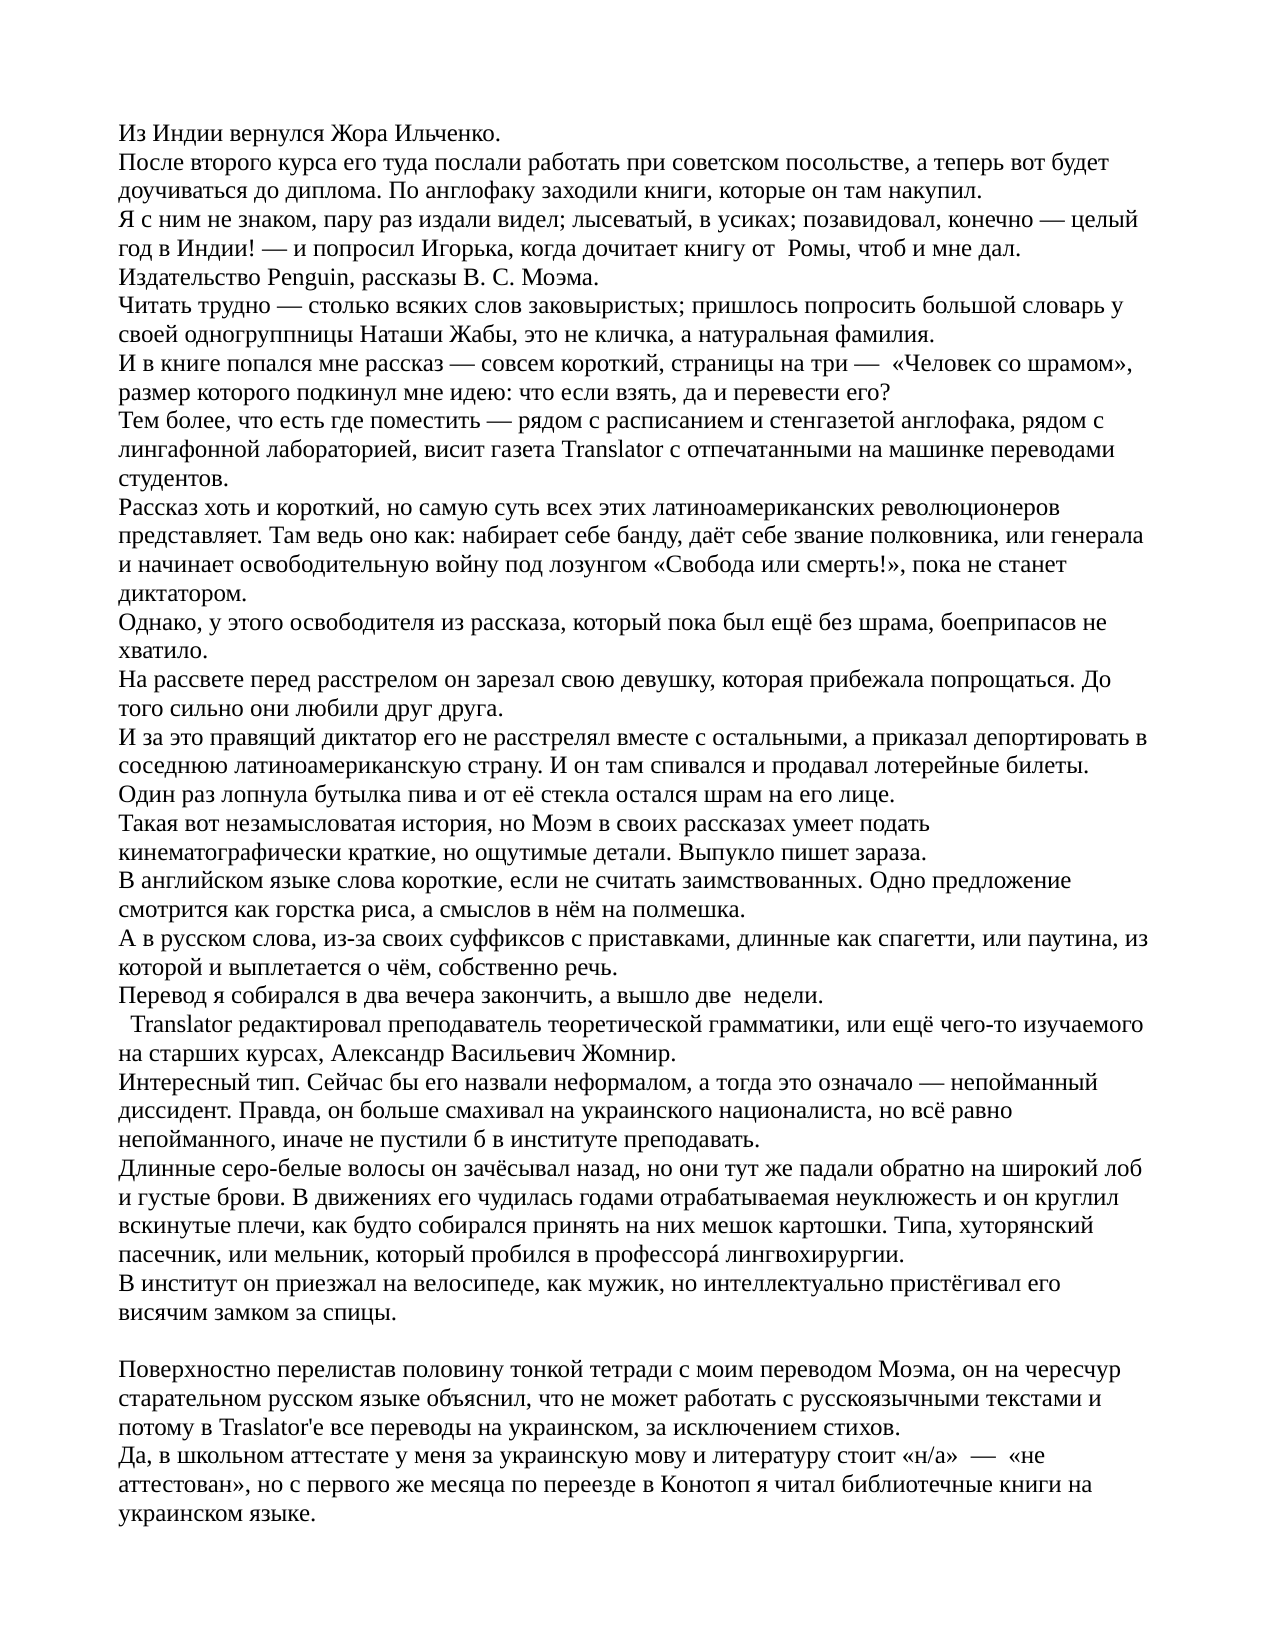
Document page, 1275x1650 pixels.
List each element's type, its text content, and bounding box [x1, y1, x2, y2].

text В английском языке слова короткие, если не считать заимствованных. Одно предложение смотрится как горстка риса, а смыслов в нём на полмешка. [118, 866, 1157, 923]
text После второго курса его туда послали работать при советском посольстве, а теперь вот будет доучиваться до диплома. По англофаку заходили книги, которые он там накупил. [118, 147, 1157, 204]
text В институт он приезжал на велосипеде, как мужик, но интеллектуально пристёгивал его висячим замком за спицы. [118, 1268, 1157, 1326]
text Рассказ хоть и короткий, но самую суть всех этих латиноамериканских революционеров представляет. Там ведь оно как: набирает себе банду, даёт себе звание полковника, или генерала и начинает освободительную войну под лозунгом «Свобода или смерть!», пока не станет диктатором. [118, 492, 1157, 607]
text Издательство Penguin, рассказы В. С. Моэма. [118, 262, 1157, 291]
text Один раз лопнула бутылка пива и от её стекла остался шрам на его лице. [118, 779, 1157, 808]
text Translator редактировал преподаватель теоретической грамматики, или ещё чего-то изучаемого на старших курсах, Александр Васильевич Жомнир. [118, 1009, 1157, 1067]
text И за это правящий диктатор его не расстрелял вместе с остальными, а приказал депортировать в соседнюю латиноамериканскую страну. И он там спивался и продавал лотерейные билеты. [118, 722, 1157, 779]
text Перевод я собирался в два вечера закончить, а вышло две недели. [118, 981, 1157, 1009]
text Читать трудно — столько всяких слов заковыристых; пришлось попросить большой словарь у своей одногруппницы Наташи Жабы, это не кличка, а натуральная фамилия. [118, 291, 1157, 348]
text Длинные серо-белые волосы он зачёсывал назад, но они тут же падали обратно на широкий лоб и густые брови. В движениях его чудилась годами отрабатываемая неуклюжесть и он круглил вскинутые плечи, как будто собирался принять на них мешок картошки. Типа, хуторянский пасечник, или мельник, который пробился в профессорá лингвохирургии. [118, 1153, 1157, 1268]
text Я с ним не знаком, пару раз издали видел; лысеватый, в усиках; позавидовал, конечно — целый год в Индии! — и попросил Игорька, когда дочитает книгу от Ромы, чтоб и мне дал. [118, 204, 1157, 262]
text На рассвете перед расстрелом он зарезал свою девушку, которая прибежала попрощаться. До того сильно они любили друг друга. [118, 664, 1157, 722]
text Да, в школьном аттестате у меня за украинскую мову и литературу стоит «н/а» — «не аттестован», но с первого же месяца по переезде в Конотоп я читал библиотечные книги на украинском языке. [118, 1441, 1157, 1527]
text А в русском слова, из-за своих суффиксов с приставками, длинные как спагетти, или паутина, из которой и выплетается о чём, собственно речь. [118, 923, 1157, 981]
text Из Индии вернулся Жора Ильченко. [118, 118, 1157, 147]
text Такая вот незамысловатая история, но Моэм в своих рассказах умеет подать кинематографически краткие, но ощутимые детали. Выпукло пишет зараза. [118, 808, 1157, 866]
text Интересный тип. Сейчас бы его назвали неформалом, а тогда это означало — непойманный диссидент. Правда, он больше смахивал на украинского националиста, но всё равно непойманного, иначе не пустили б в институте преподавать. [118, 1067, 1157, 1153]
text И в книге попался мне рассказ — совсем короткий, страницы на три — «Человек со шрамом», размер которого подкинул мне идею: что если взять, да и перевести его? [118, 348, 1157, 406]
text Поверхностно перелистав половину тонкой тетради с моим переводом Моэма, он на чересчур старательном русском языке объяснил, что не может работать с русскоязычными текстами и потому в Traslator'e все переводы на украинском, за исключением стихов. [118, 1354, 1157, 1441]
text Тем более, что есть где поместить — рядом с расписанием и стенгазетой англофака, рядом с лингафонной лабораторией, висит газета Translator с отпечатанными на машинке переводами студентов. [118, 406, 1157, 492]
text Однако, у этого освободителя из рассказа, который пока был ещё без шрама, боеприпасов не хватило. [118, 607, 1157, 664]
